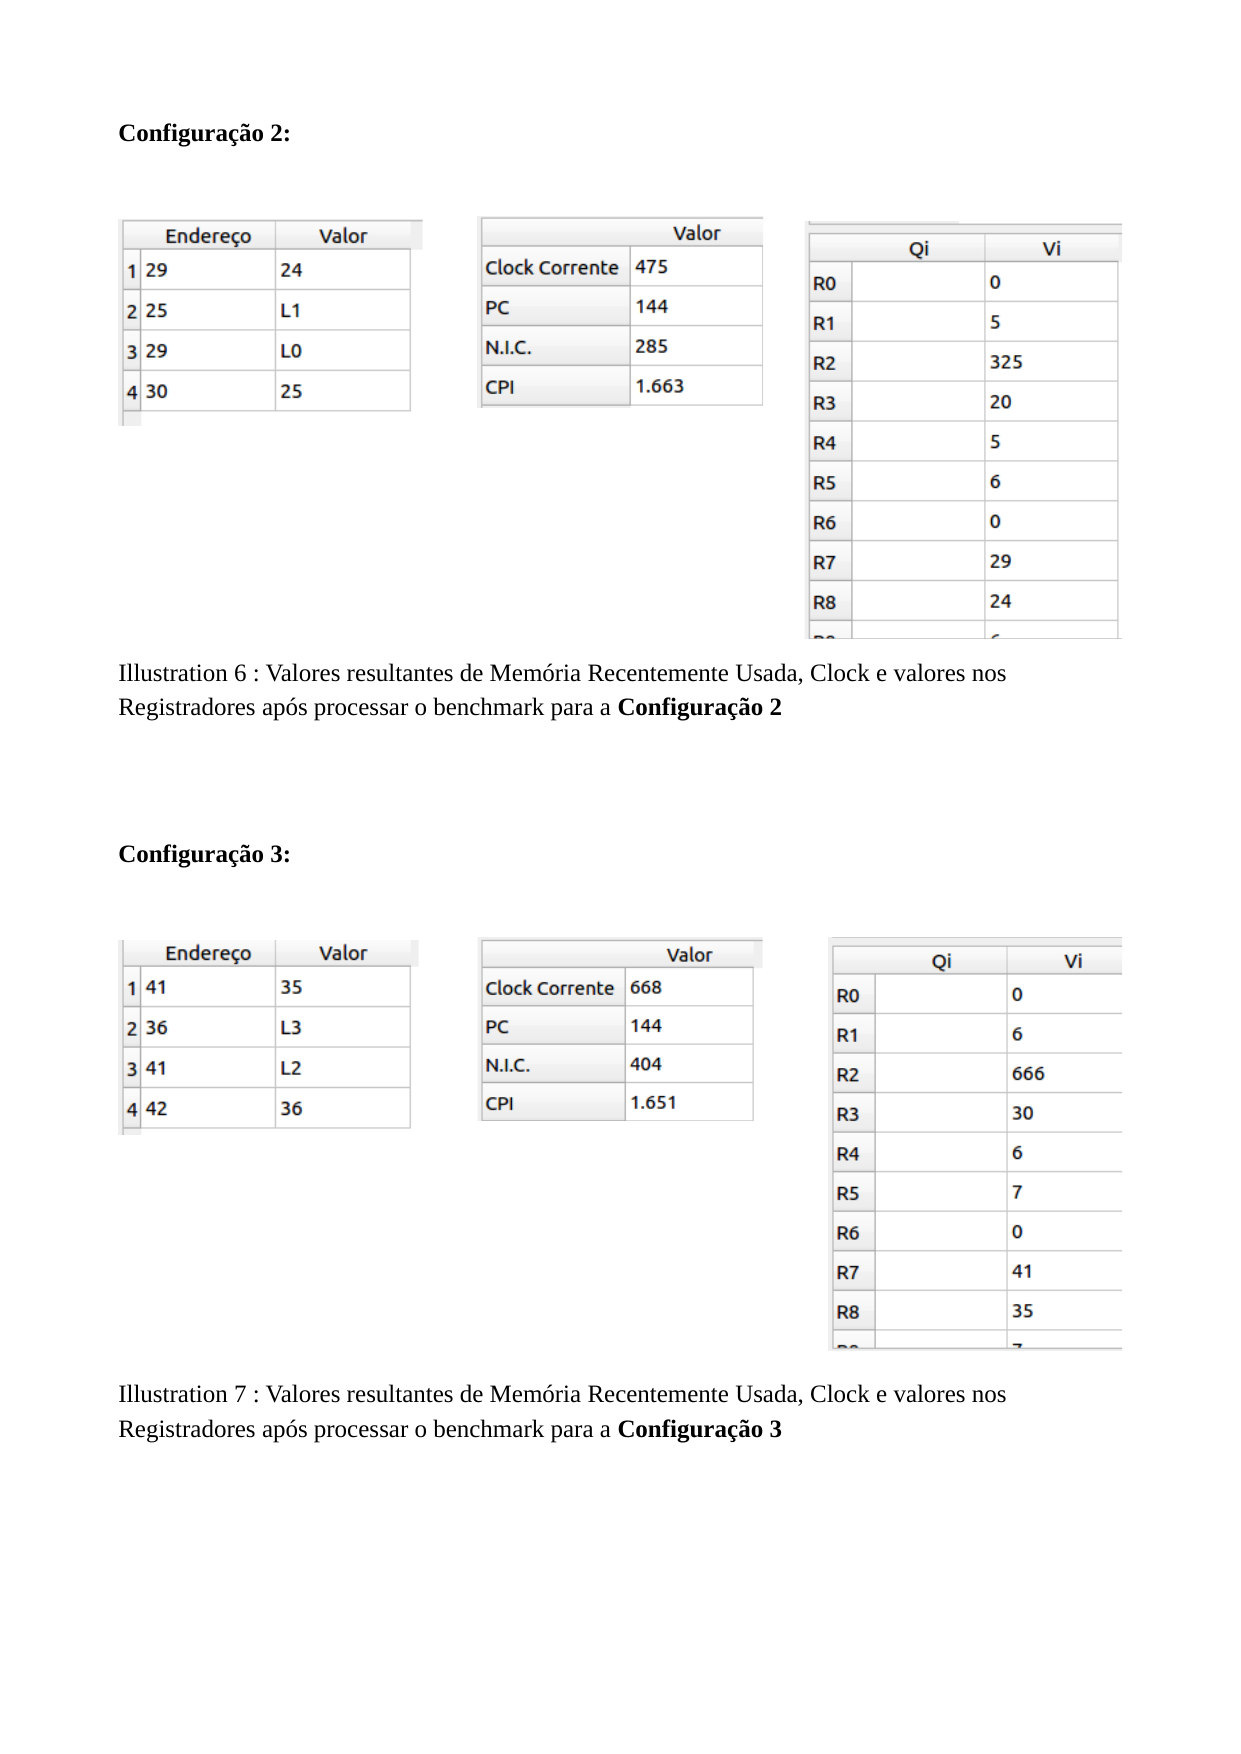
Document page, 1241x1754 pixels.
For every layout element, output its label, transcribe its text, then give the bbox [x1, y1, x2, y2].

picture [914, 1287, 1123, 1351]
picture [901, 572, 1123, 639]
text Configuração 2: [118, 118, 1122, 147]
picture [561, 937, 763, 1121]
picture [208, 219, 423, 256]
picture [560, 216, 764, 408]
picture [206, 940, 419, 975]
text Illustration 7 : Valores resultantes de Memória Recentemente Usada, Clock e valores nos Registradores após processar o benchmark para a Configuração 3 [118, 1379, 1122, 1442]
text Illustration 6 : Valores resultantes de Memória Recentemente Usada, Clock e valores nos Registradores após processar o benchmark para a Configuração 2 [118, 658, 1122, 721]
text Configuração 3: [118, 839, 1122, 868]
